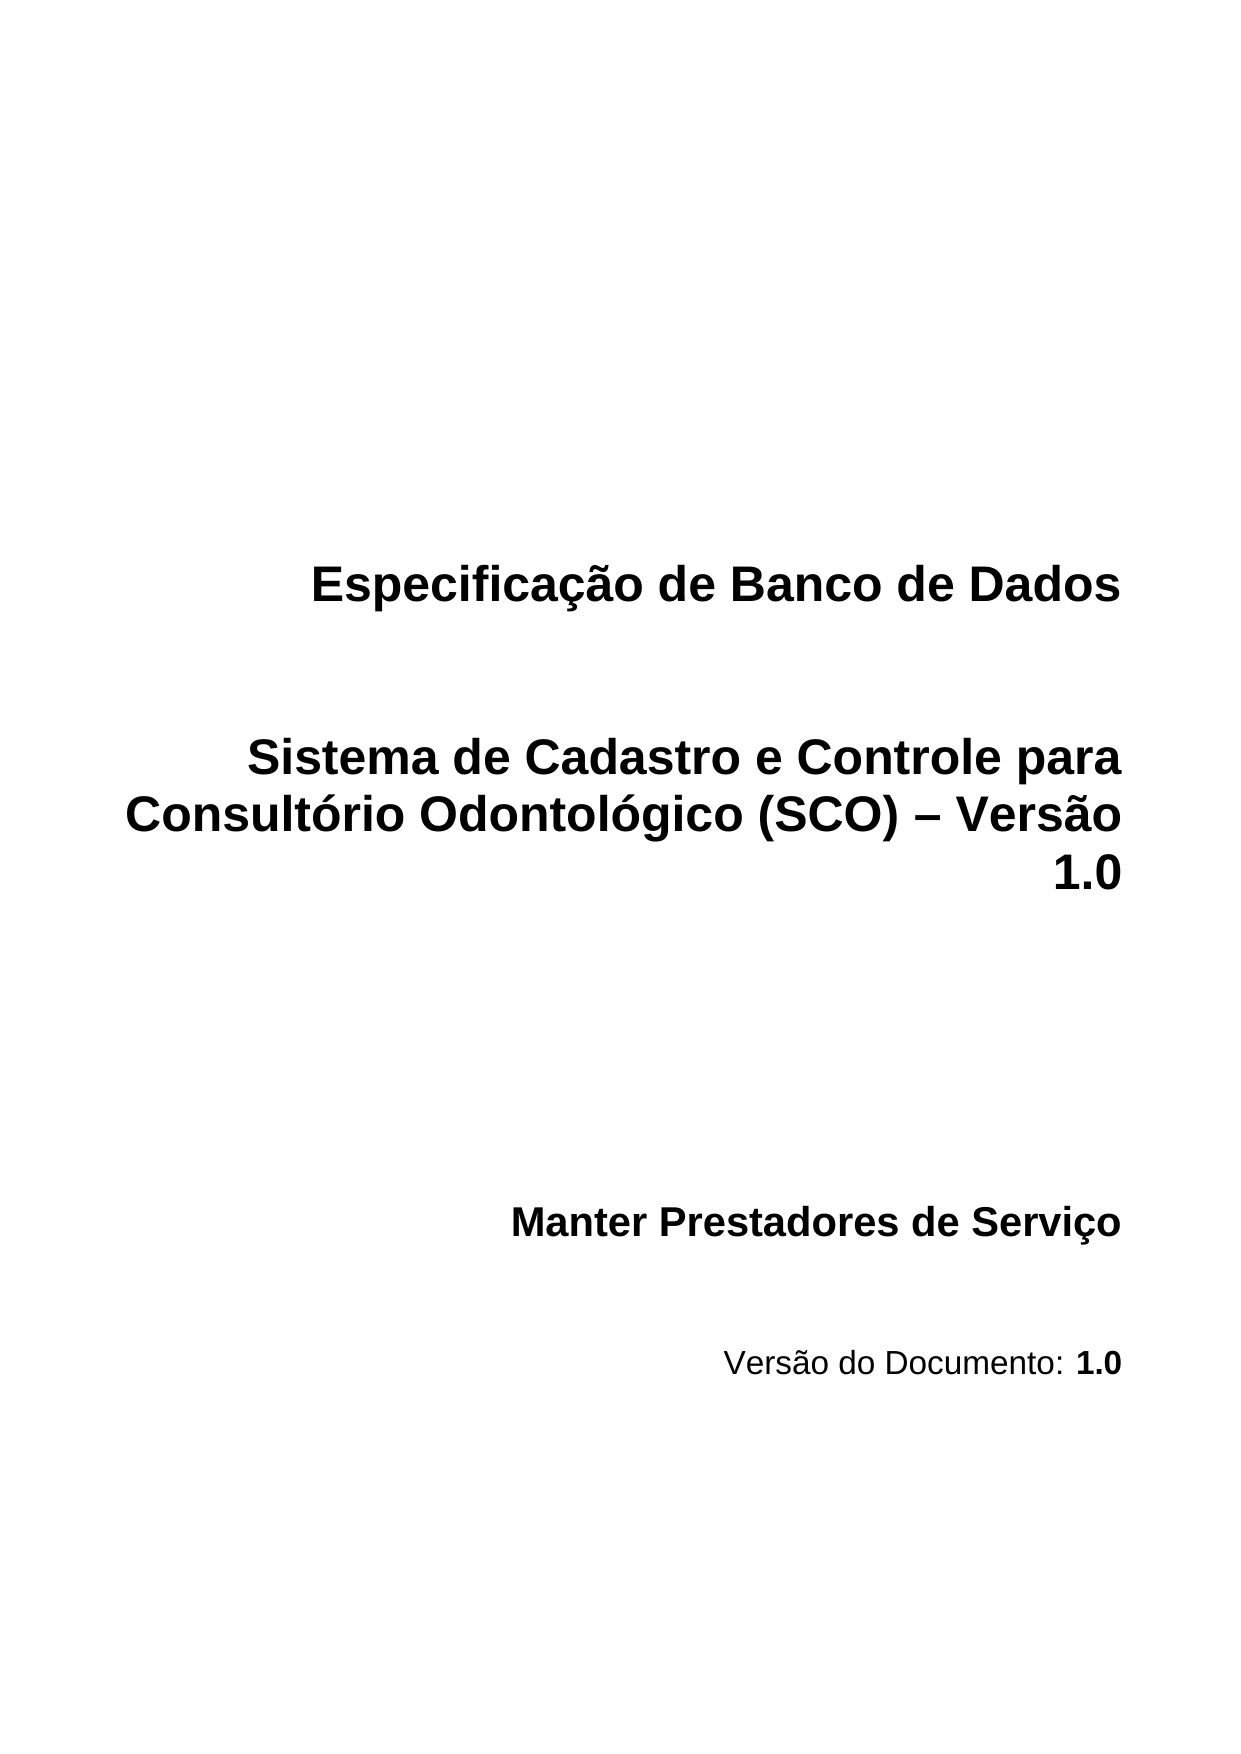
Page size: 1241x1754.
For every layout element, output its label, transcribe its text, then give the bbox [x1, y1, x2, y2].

text Especificação de Banco de Dados [118, 554, 1122, 612]
text Manter Prestadores de Serviço [118, 1197, 1122, 1245]
text Sistema de Cadastro e Controle para Consultório Odontológico (SCO) – Versão 1.0 [118, 727, 1122, 899]
text Versão do Documento: 1.0 [118, 1343, 1122, 1381]
